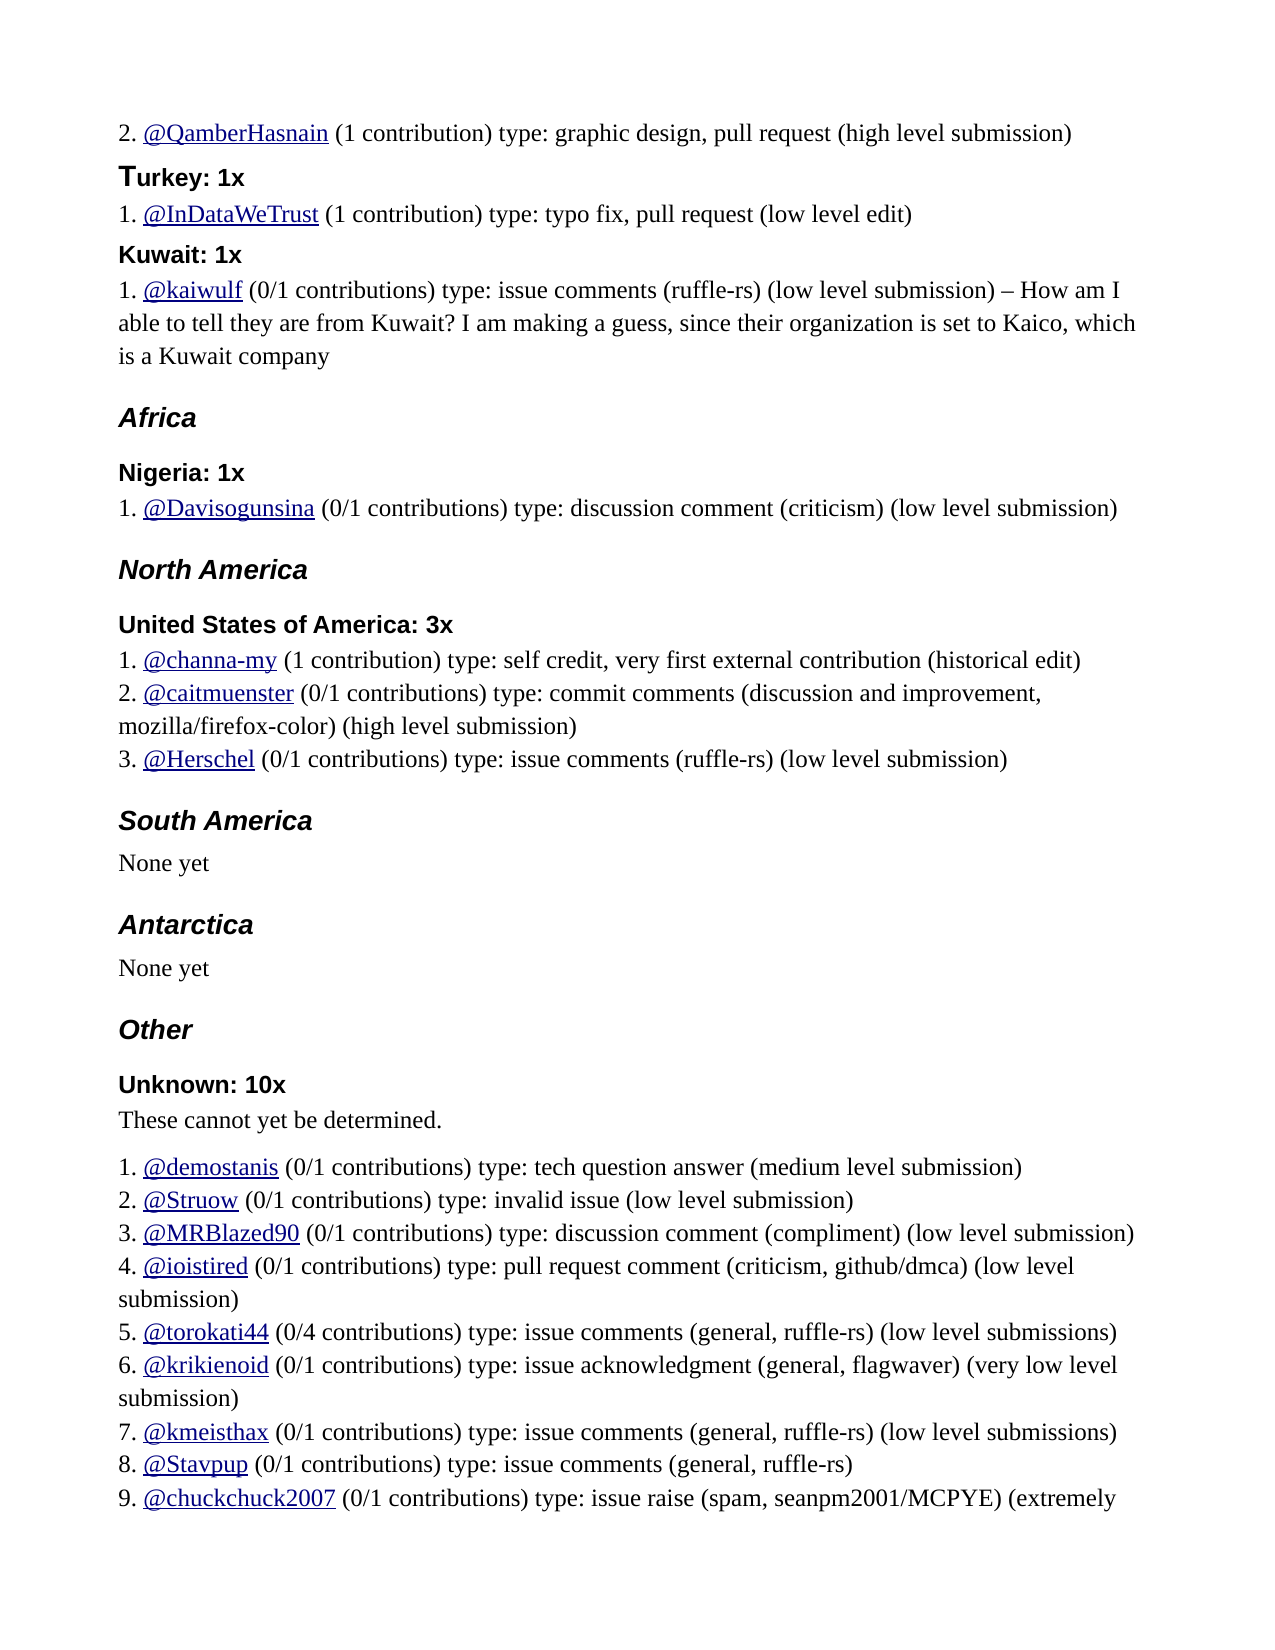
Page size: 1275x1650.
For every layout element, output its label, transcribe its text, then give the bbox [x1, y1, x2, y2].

text None yet [118, 848, 1157, 877]
subtitle Antarctica [118, 909, 1157, 941]
subtitle Kuwait: 1x 🇰🇼️ [118, 241, 1157, 269]
subtitle South America [118, 804, 1157, 836]
subtitle North America [118, 553, 1157, 585]
text 1. @InDataWeTrust (1 contribution) type: typo fix, pull request (low level edit) [118, 199, 1157, 228]
text These cannot yet be determined. [118, 1105, 1157, 1133]
subtitle Turkey: 1x 🇹🇷️ [118, 159, 1157, 193]
text 1. @channa-my (1 contribution) type: self credit, very first external contribution (historical edit) 2. @caitmuenster (0/1 contributions) type: commit comments (discussion and improvement, mozilla/firefox-color) (high level submission) 3. @Herschel (0/1 contributions) type: issue comments (ruffle-rs) (low level submission) [118, 645, 1157, 773]
text 2. @QamberHasnain (1 contribution) type: graphic design, pull request (high level submission) [118, 118, 1157, 147]
text 1. @demostanis (0/1 contributions) type: tech question answer (medium level submission) 2. @Struow (0/1 contributions) type: invalid issue (low level submission) 3. @MRBlazed90 (0/1 contributions) type: discussion comment (compliment) (low level submission) 4. @ioistired (0/1 contributions) type: pull request comment (criticism, github/dmca) (low level submission) 5. @torokati44 (0/4 contributions) type: issue comments (general, ruffle-rs) (low level submissions) 6. @krikienoid (0/1 contributions) type: issue acknowledgment (general, flagwaver) (very low level submission) 7. @kmeisthax (0/1 contributions) type: issue comments (general, ruffle-rs) (low level submissions) 8. @Stavpup (0/1 contributions) type: issue comments (general, ruffle-rs) 9. @chuckchuck2007 (0/1 contributions) type: issue raise (spam, seanpm2001/MCPYE) (extremely [118, 1152, 1157, 1511]
subtitle Nigeria: 1x 🇳🇬️ [118, 458, 1157, 487]
subtitle Unknown: 10x 🏴️ [118, 1070, 1157, 1098]
subtitle Africa [118, 402, 1157, 433]
text 1. @kaiwulf (0/1 contributions) type: issue comments (ruffle-rs) (low level submission) – How am I able to tell they are from Kuwait? I am making a guess, since their organization is set to Kaico, which is a Kuwait company [118, 275, 1157, 370]
text 1. @Davisogunsina (0/1 contributions) type: discussion comment (criticism) (low level submission) [118, 493, 1157, 522]
subtitle Other [118, 1013, 1157, 1045]
text None yet [118, 953, 1157, 982]
subtitle United States of America: 3x 🇺🇸️ [118, 610, 1157, 639]
